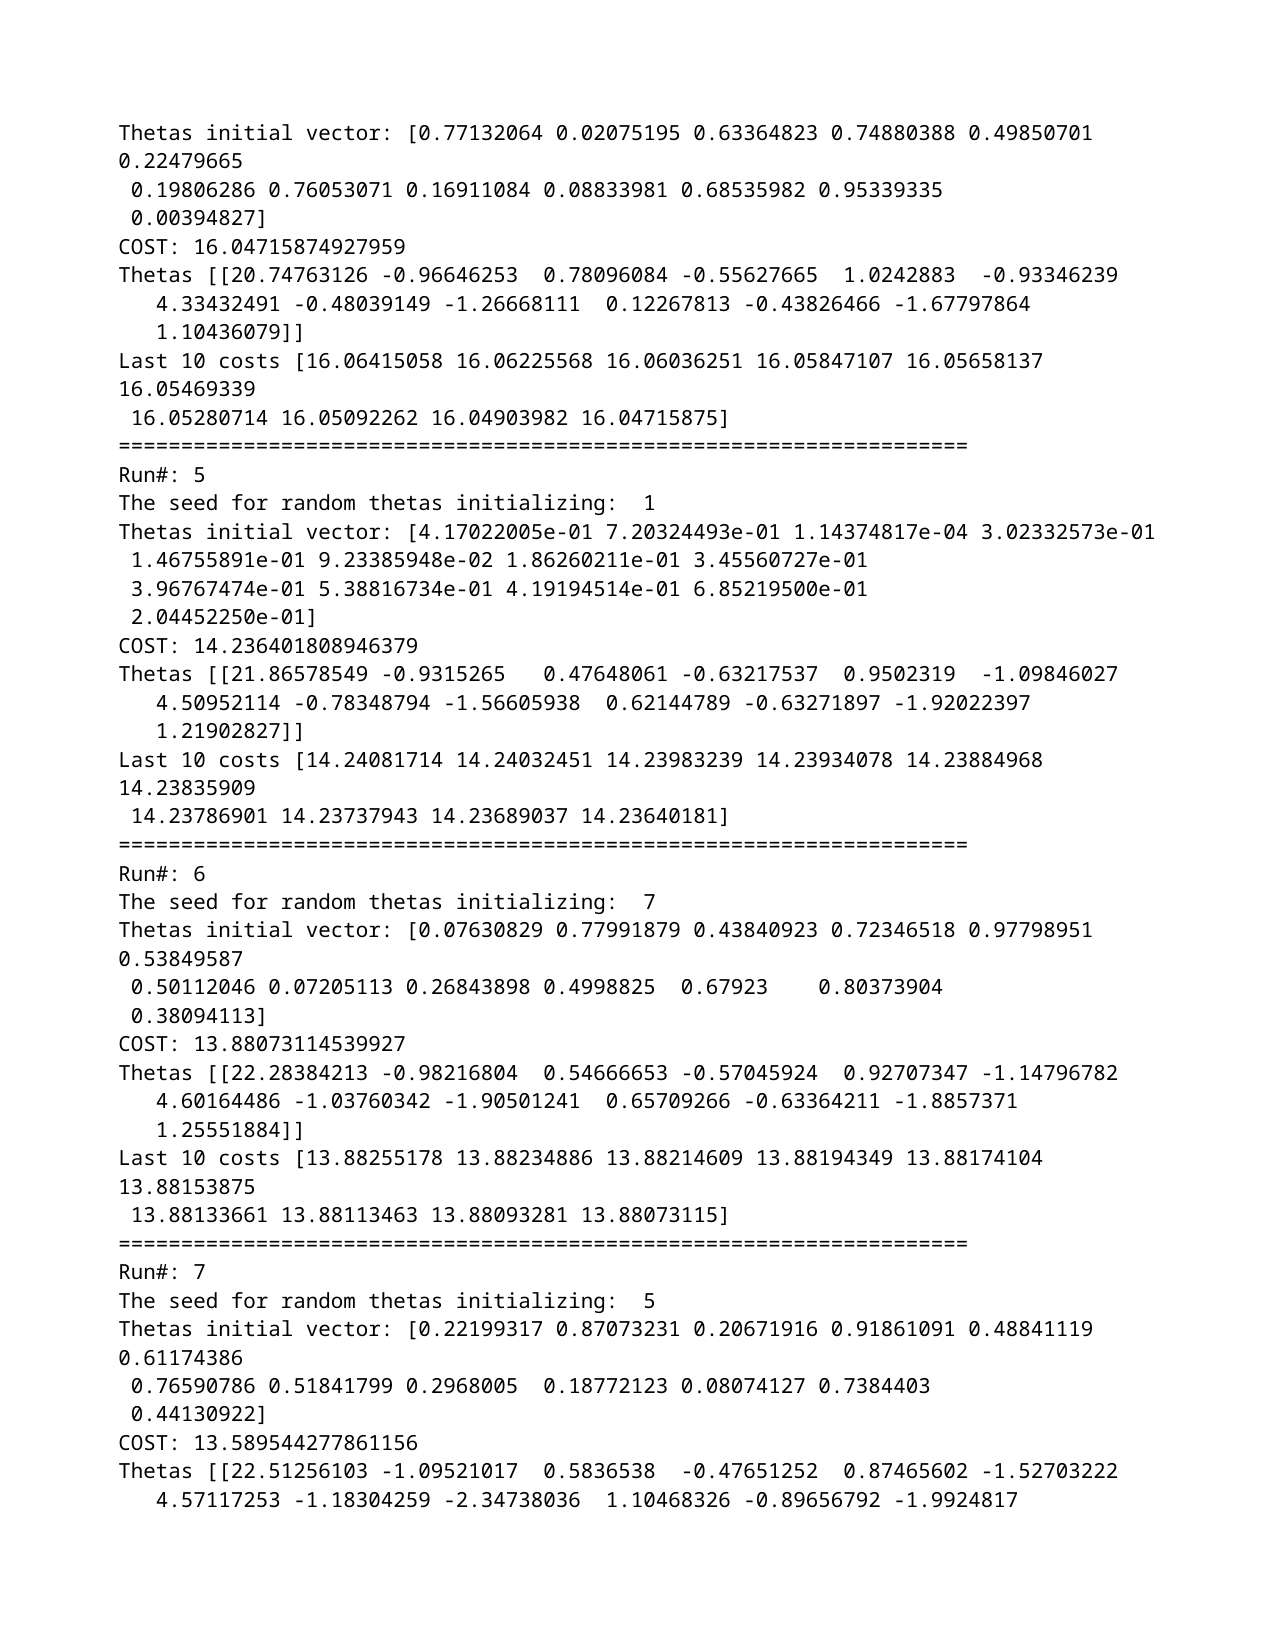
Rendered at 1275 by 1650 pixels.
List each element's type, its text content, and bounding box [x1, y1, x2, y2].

text Run#: 6 [118, 859, 1157, 887]
text ==================================================================== [118, 830, 1157, 859]
text ==================================================================== [118, 431, 1157, 460]
text 0.38094113] [118, 1001, 1157, 1029]
text 1.21902827]] [118, 716, 1157, 745]
text Run#: 5 [118, 460, 1157, 488]
text Last 10 costs [16.06415058 16.06225568 16.06036251 16.05847107 16.05658137 16.05469339 [118, 346, 1157, 403]
text 0.00394827] [118, 203, 1157, 232]
text 13.88133661 13.88113463 13.88093281 13.88073115] [118, 1200, 1157, 1229]
text Thetas initial vector: [4.17022005e-01 7.20324493e-01 1.14374817e-04 3.02332573e-01 [118, 517, 1157, 545]
text Last 10 costs [13.88255178 13.88234886 13.88214609 13.88194349 13.88174104 13.88153875 [118, 1143, 1157, 1200]
text Thetas [[20.74763126 -0.96646253 0.78096084 -0.55627665 1.0242883 -0.93346239 [118, 261, 1157, 289]
text Thetas initial vector: [0.77132064 0.02075195 0.63364823 0.74880388 0.49850701 0.22479665 [118, 118, 1157, 175]
text 0.50112046 0.07205113 0.26843898 0.4998825 0.67923 0.80373904 [118, 972, 1157, 1001]
text 16.05280714 16.05092262 16.04903982 16.04715875] [118, 403, 1157, 431]
text 0.44130922] [118, 1399, 1157, 1428]
text COST: 16.04715874927959 [118, 232, 1157, 261]
text 4.57117253 -1.18304259 -2.34738036 1.10468326 -0.89656792 -1.9924817 [118, 1485, 1157, 1513]
text 14.23786901 14.23737943 14.23689037 14.23640181] [118, 802, 1157, 830]
text The seed for random thetas initializing: 7 [118, 887, 1157, 916]
text Run#: 7 [118, 1257, 1157, 1286]
text COST: 13.88073114539927 [118, 1029, 1157, 1058]
text 0.19806286 0.76053071 0.16911084 0.08833981 0.68535982 0.95339335 [118, 175, 1157, 203]
text The seed for random thetas initializing: 1 [118, 488, 1157, 517]
text 1.46755891e-01 9.23385948e-02 1.86260211e-01 3.45560727e-01 [118, 545, 1157, 574]
text 4.50952114 -0.78348794 -1.56605938 0.62144789 -0.63271897 -1.92022397 [118, 688, 1157, 716]
text COST: 13.589544277861156 [118, 1428, 1157, 1457]
text ==================================================================== [118, 1229, 1157, 1257]
text COST: 14.236401808946379 [118, 631, 1157, 659]
text 4.33432491 -0.48039149 -1.26668111 0.12267813 -0.43826466 -1.67797864 [118, 289, 1157, 317]
text Thetas [[22.28384213 -0.98216804 0.54666653 -0.57045924 0.92707347 -1.14796782 [118, 1058, 1157, 1086]
text Thetas [[21.86578549 -0.9315265 0.47648061 -0.63217537 0.9502319 -1.09846027 [118, 659, 1157, 688]
text Thetas [[22.51256103 -1.09521017 0.5836538 -0.47651252 0.87465602 -1.52703222 [118, 1457, 1157, 1485]
text 1.25551884]] [118, 1115, 1157, 1143]
text Thetas initial vector: [0.22199317 0.87073231 0.20671916 0.91861091 0.48841119 0.61174386 [118, 1314, 1157, 1371]
text Thetas initial vector: [0.07630829 0.77991879 0.43840923 0.72346518 0.97798951 0.53849587 [118, 916, 1157, 972]
text 1.10436079]] [118, 317, 1157, 346]
text The seed for random thetas initializing: 5 [118, 1286, 1157, 1314]
text Last 10 costs [14.24081714 14.24032451 14.23983239 14.23934078 14.23884968 14.23835909 [118, 745, 1157, 802]
text 3.96767474e-01 5.38816734e-01 4.19194514e-01 6.85219500e-01 [118, 574, 1157, 602]
text 4.60164486 -1.03760342 -1.90501241 0.65709266 -0.63364211 -1.8857371 [118, 1086, 1157, 1115]
text 0.76590786 0.51841799 0.2968005 0.18772123 0.08074127 0.7384403 [118, 1371, 1157, 1399]
text 2.04452250e-01] [118, 602, 1157, 631]
